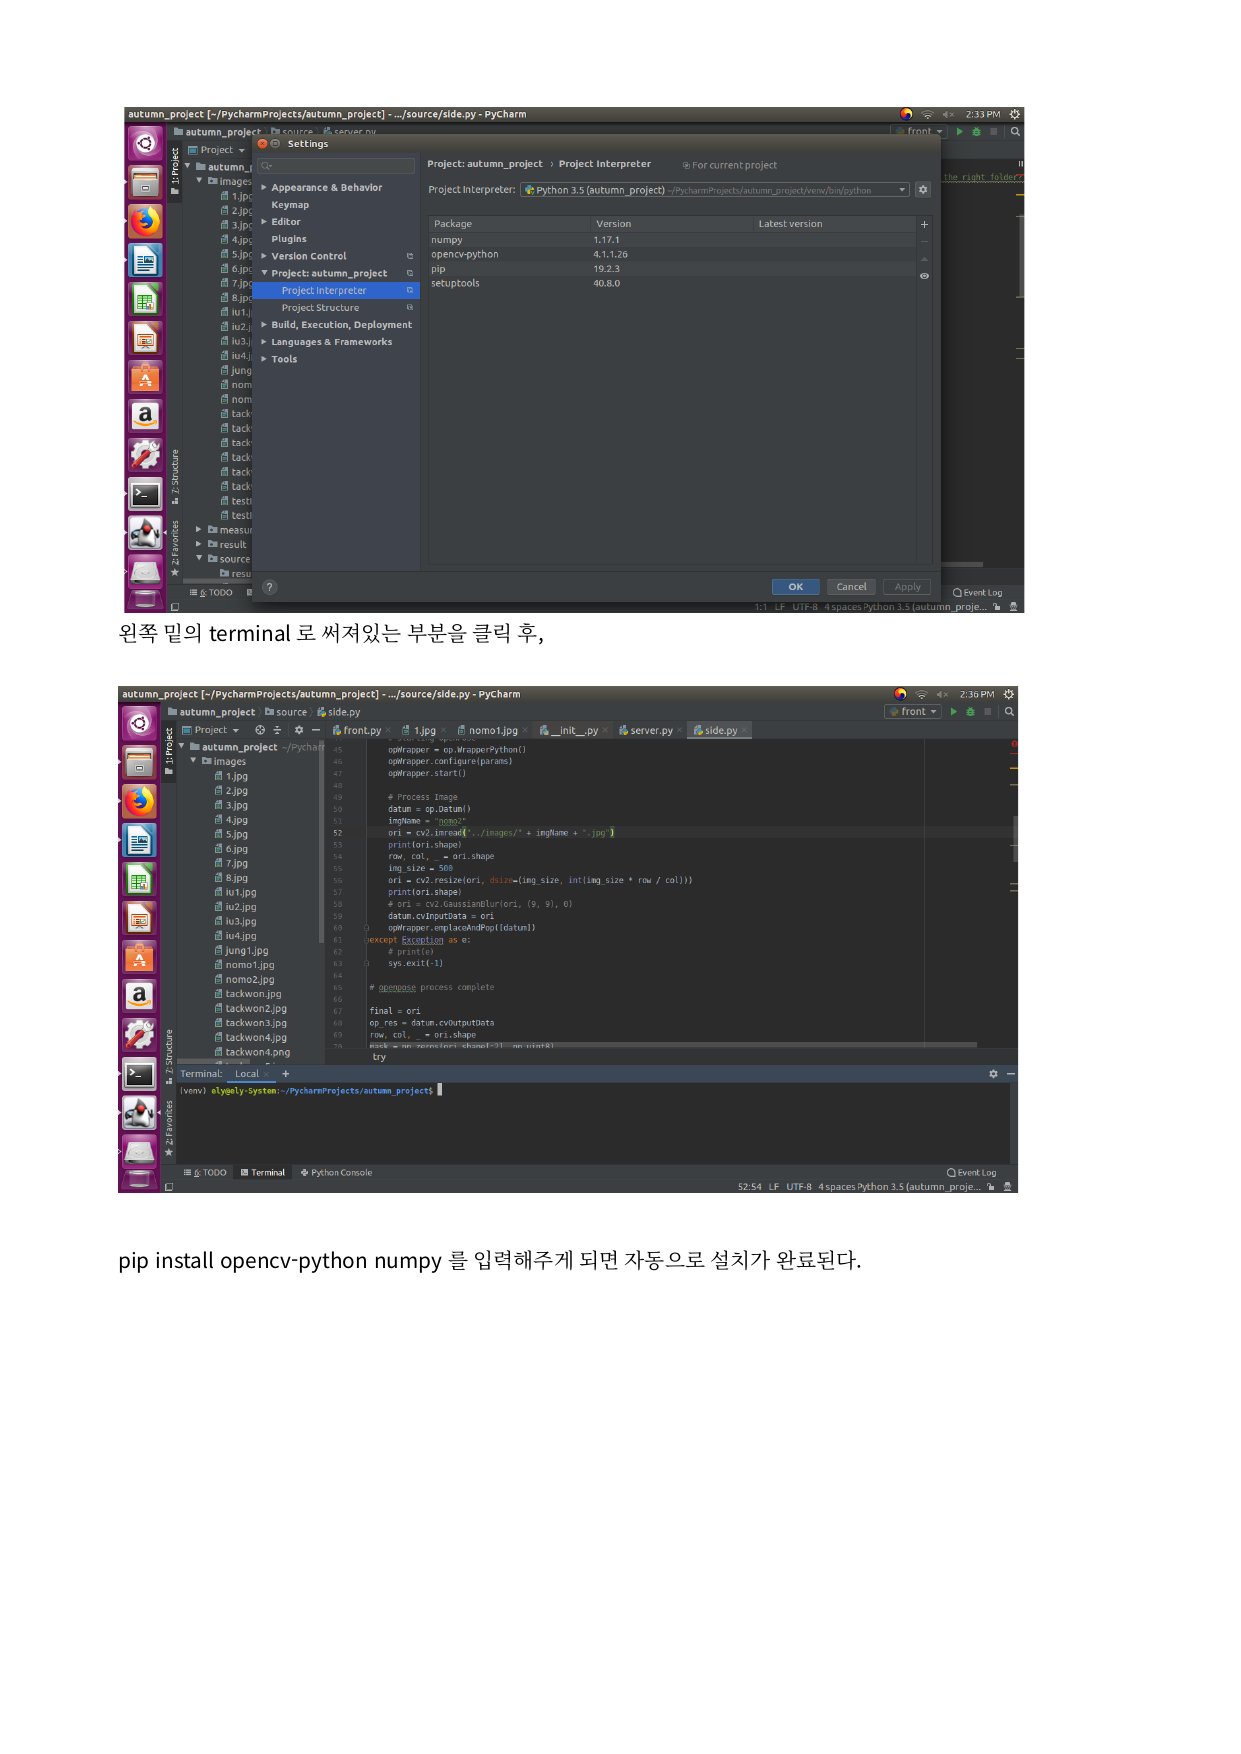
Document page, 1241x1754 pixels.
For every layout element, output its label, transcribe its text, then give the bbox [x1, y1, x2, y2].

picture [118, 686, 1019, 1193]
text 왼쪽 밑의 terminal로 써져있는 부분을 클릭 후, [118, 118, 1122, 648]
text pip install opencv-python numpy 를 입력해주게 되면 자동으로 설치가 완료된다. [118, 1244, 1122, 1274]
picture [124, 107, 1025, 613]
